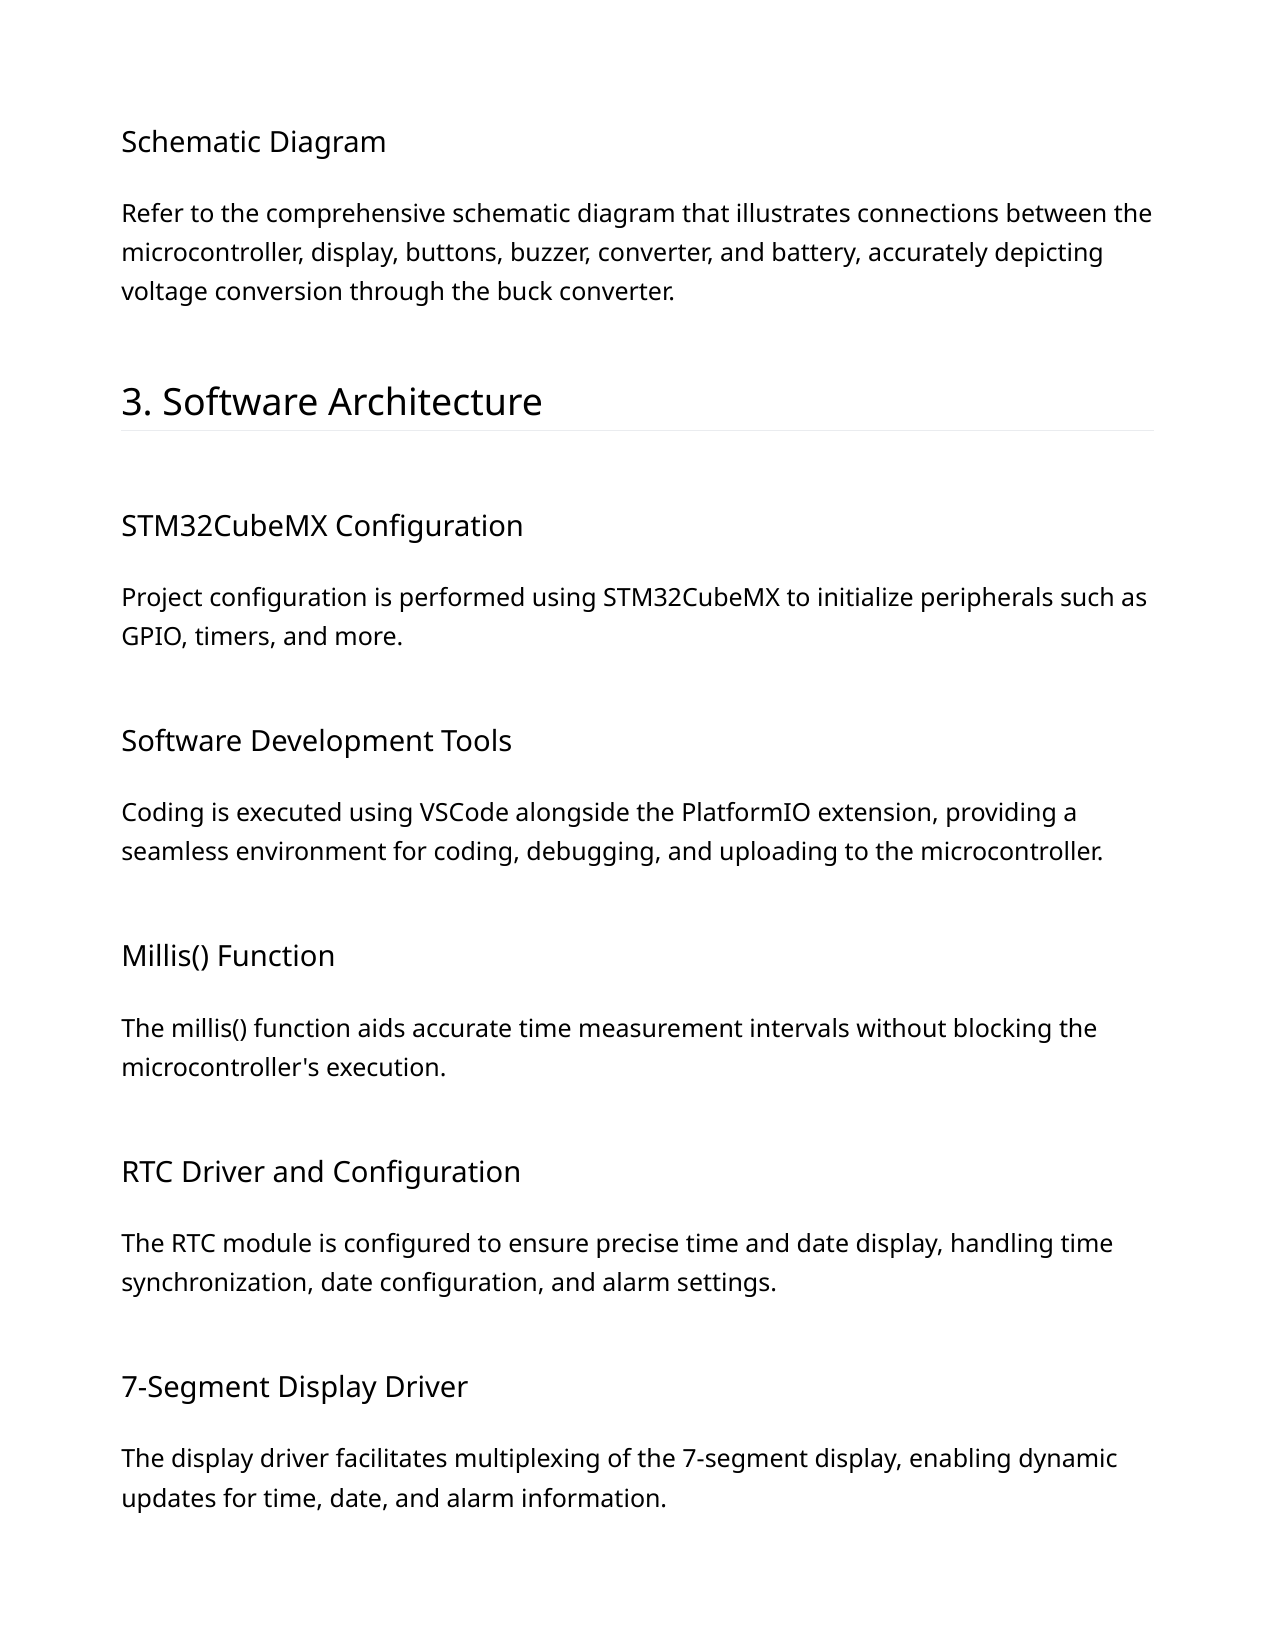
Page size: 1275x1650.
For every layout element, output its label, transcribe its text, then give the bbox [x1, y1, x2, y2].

subtitle Millis() Function [121, 936, 1154, 975]
text Project configuration is performed using STM32CubeMX to initialize peripherals such as GPIO, timers, and more. [121, 579, 1154, 653]
subtitle 7-Segment Display Driver [121, 1367, 1154, 1406]
text The millis() function aids accurate time measurement intervals without blocking the microcontroller's execution. [121, 1010, 1154, 1083]
subtitle STM32CubeMX Configuration [121, 505, 1154, 544]
subtitle Schematic Diagram [121, 121, 1154, 161]
text Refer to the comprehensive schematic diagram that illustrates connections between the microcontroller, display, buttons, buzzer, converter, and battery, accurately depicting voltage conversion through the buck converter. [121, 196, 1154, 308]
text Coding is executed using VSCode alongside the PlatformIO extension, providing a seamless environment for coding, debugging, and uploading to the microcontroller. [121, 795, 1154, 868]
text The display driver facilitates multiplexing of the 7-segment display, enabling dynamic updates for time, date, and alarm information. [121, 1441, 1154, 1514]
subtitle 3. Software Architecture [121, 376, 1154, 430]
text The RTC module is configured to ensure precise time and date display, handling time synchronization, date configuration, and alarm settings. [121, 1226, 1154, 1299]
subtitle Software Development Tools [121, 720, 1154, 760]
subtitle RTC Driver and Configuration [121, 1151, 1154, 1191]
